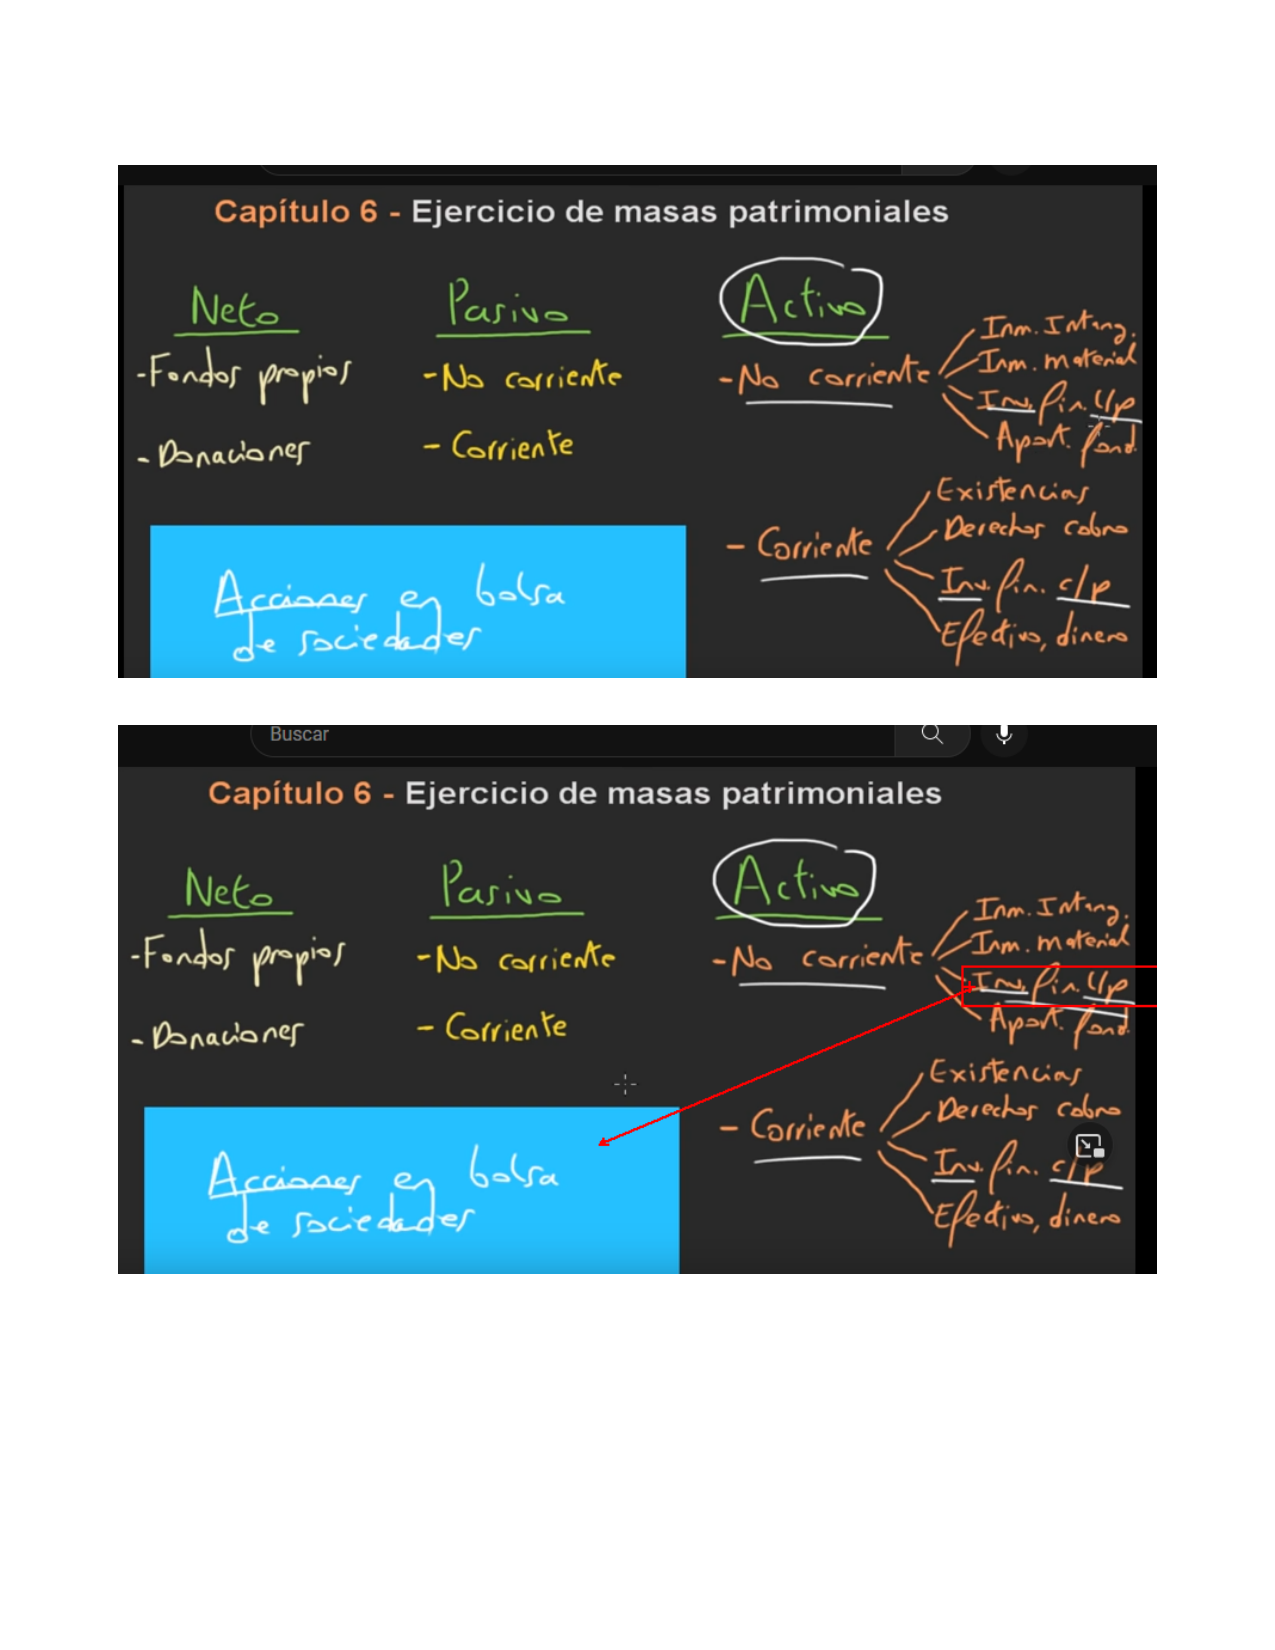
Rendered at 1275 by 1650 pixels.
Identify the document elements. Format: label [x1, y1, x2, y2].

picture [118, 725, 1157, 1274]
picture [118, 165, 1157, 678]
